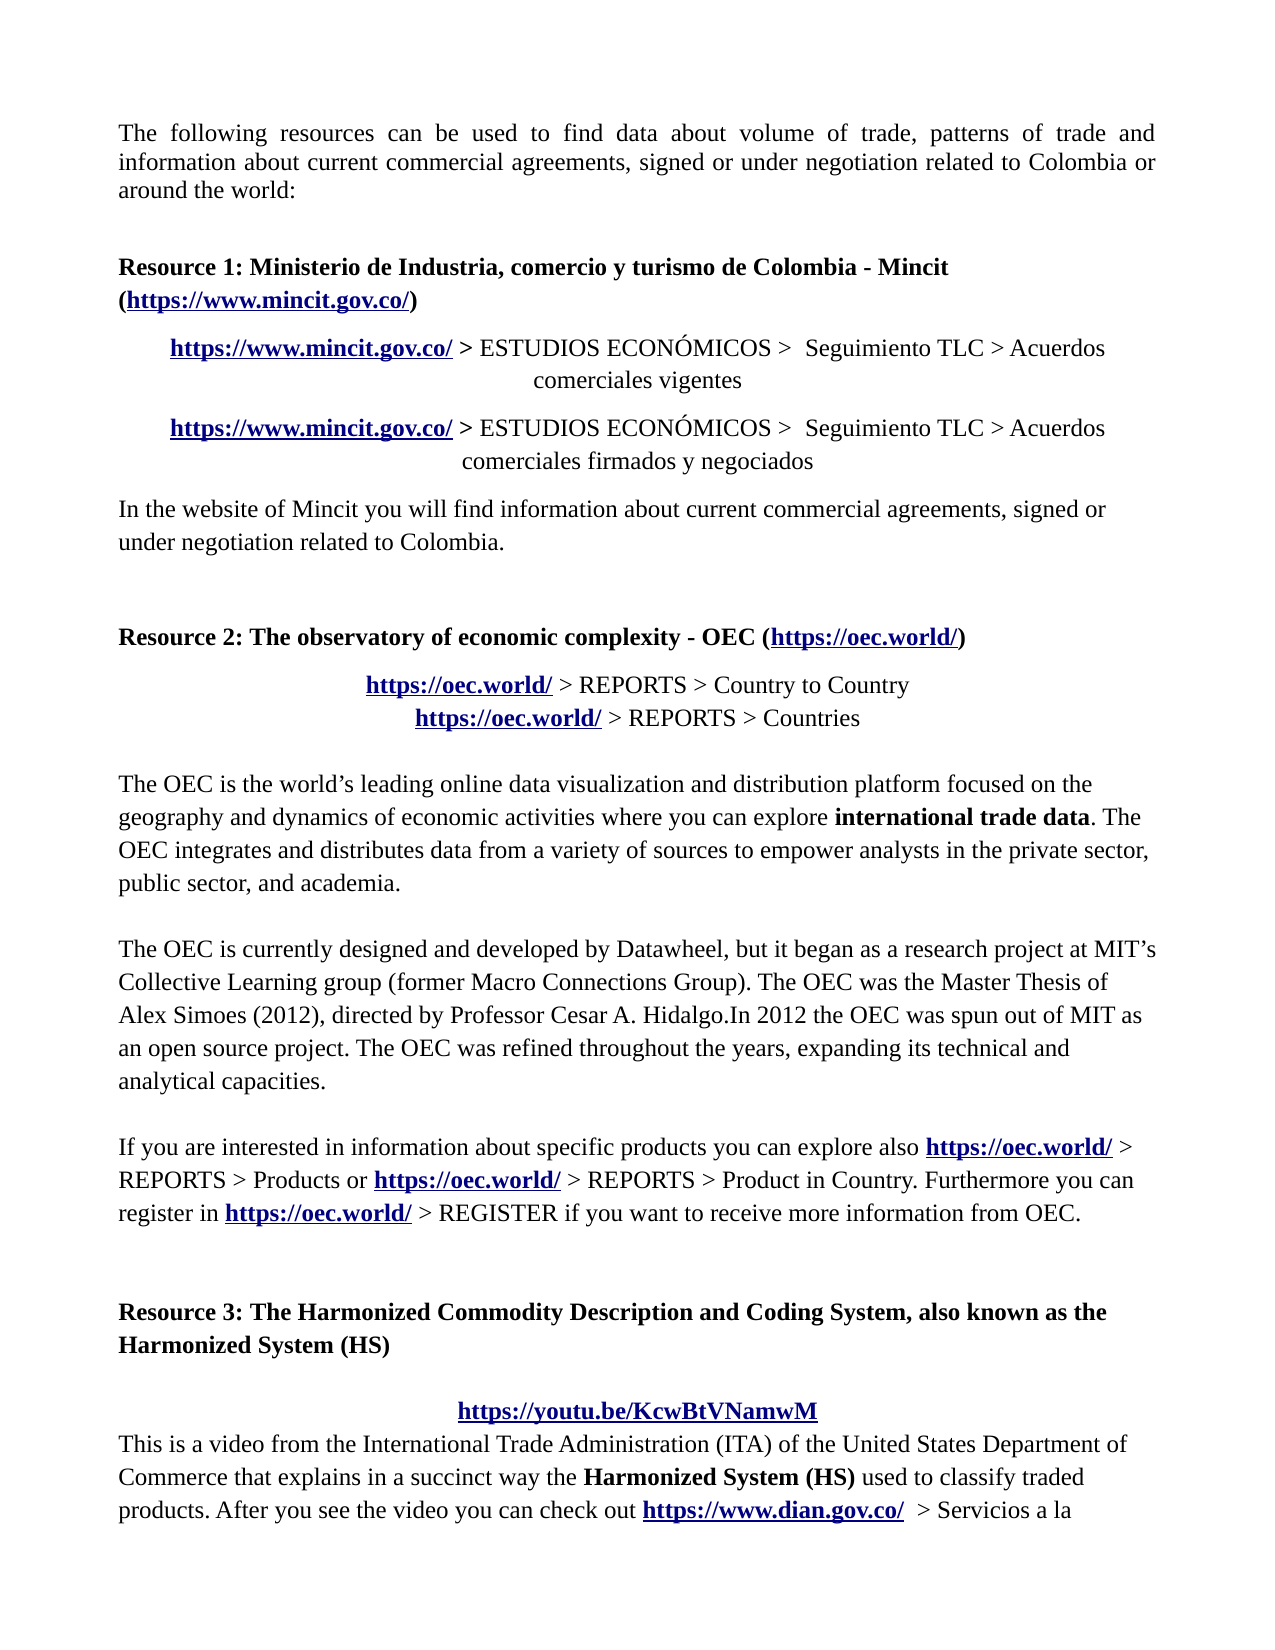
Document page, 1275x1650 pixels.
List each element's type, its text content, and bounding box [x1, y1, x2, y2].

text Resource 1: Ministerio de Industria, comercio y turismo de Colombia - Mincit (https://www.mincit.gov.co/) [118, 252, 1157, 314]
text https://www.mincit.gov.co/ > ESTUDIOS ECONÓMICOS > Seguimiento TLC > Acuerdos comerciales vigentes [118, 333, 1157, 394]
text https://youtu.be/KcwBtVNamwM [118, 1396, 1157, 1425]
text The OEC is the world’s leading online data visualization and distribution platform focused on the geography and dynamics of economic activities where you can explore international trade data. The OEC integrates and distributes data from a variety of sources to empower analysts in the private sector, public sector, and academia. [118, 769, 1157, 897]
text The OEC is currently designed and developed by Datawheel, but it began as a research project at MIT’s Collective Learning group (former Macro Connections Group). The OEC was the Master Thesis of Alex Simoes (2012), directed by Professor Cesar A. Hidalgo.In 2012 the OEC was spun out of MIT as an open source project. The OEC was refined throughout the years, expanding its technical and analytical capacities. [118, 934, 1157, 1095]
text https://oec.world/ > REPORTS > Countries [118, 703, 1157, 731]
text Resource 2: The observatory of economic complexity - OEC (https://oec.world/) [118, 622, 1157, 651]
text In the website of Mincit you will find information about current commercial agreements, signed or under negotiation related to Colombia. [118, 494, 1157, 556]
text https://www.mincit.gov.co/ > ESTUDIOS ECONÓMICOS > Seguimiento TLC > Acuerdos comerciales firmados y negociados [118, 413, 1157, 475]
text This is a video from the International Trade Administration (ITA) of the United States Department of Commerce that explains in a succinct way the Harmonized System (HS) used to classify traded products. After you see the video you can check out https://www.dian.gov.co/ > Servicios a la [118, 1429, 1157, 1524]
text If you are interested in information about specific products you can explore also https://oec.world/ > REPORTS > Products or https://oec.world/ > REPORTS > Product in Country. Furthermore you can register in https://oec.world/ > REGISTER if you want to receive more information from OEC. [118, 1132, 1157, 1227]
text https://oec.world/ > REPORTS > Country to Country [118, 670, 1157, 698]
text Resource 3: The Harmonized Commodity Description and Coding System, also known as the Harmonized System (HS) [118, 1297, 1157, 1359]
text The following resources can be used to find data about volume of trade, patterns of trade and information about current commercial agreements, signed or under negotiation related to Colombia or around the world: [118, 118, 1157, 204]
